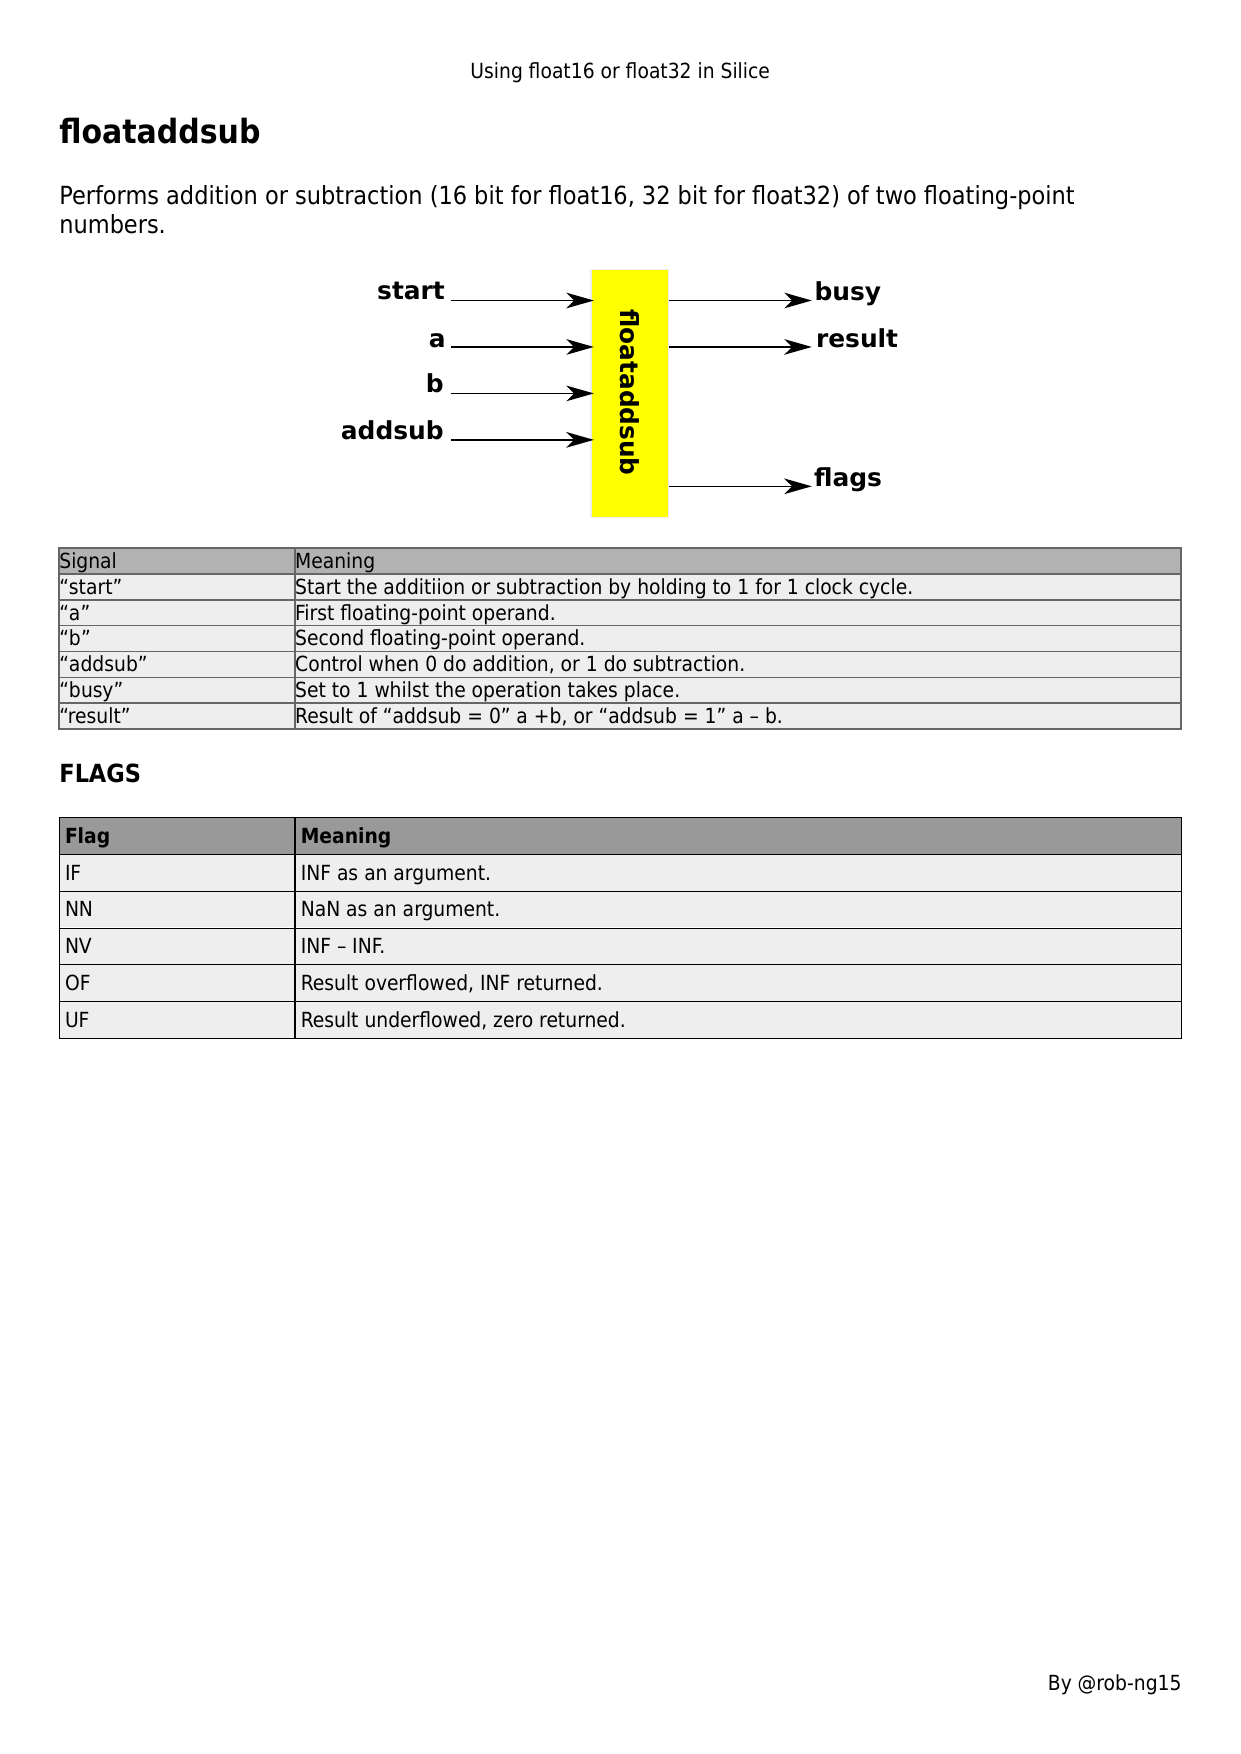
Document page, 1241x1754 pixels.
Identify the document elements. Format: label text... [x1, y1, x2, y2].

table_cell “busy” [60, 678, 294, 702]
table_header Signal [60, 549, 294, 573]
table_cell “start” [60, 575, 294, 599]
text FLAGS [59, 759, 1181, 788]
table_cell NN [60, 892, 294, 927]
table_header Meaning [296, 818, 1181, 854]
table_cell “a” [60, 601, 294, 625]
table_cell NV [60, 929, 294, 964]
table_cell Set to 1 whilst the operation takes place. [296, 678, 1180, 702]
table_cell NaN as an argument. [296, 892, 1181, 927]
table_cell Start the additiion or subtraction by holding to 1 for 1 clock cycle. [296, 575, 1180, 599]
table_cell OF [60, 965, 294, 1001]
text floataddsub [59, 113, 1181, 152]
table_cell Second floating-point operand. [296, 626, 1180, 651]
table_cell Result underflowed, zero returned. [296, 1002, 1181, 1038]
table_cell Result of “addsub = 0” a +b, or “addsub = 1” a – b. [296, 704, 1180, 728]
text Performs addition or subtraction (16 bit for float16, 32 bit for float32) of two floating-point numbers. [59, 181, 1181, 239]
table_cell Result overflowed, INF returned. [296, 965, 1181, 1001]
table_cell “addsub” [60, 652, 294, 676]
table_cell INF as an argument. [296, 855, 1181, 891]
table_cell First floating-point operand. [296, 601, 1180, 625]
table_cell IF [60, 855, 294, 891]
table_cell “b” [60, 626, 294, 651]
table_cell UF [60, 1002, 294, 1038]
table_cell “result” [60, 704, 294, 728]
table_cell Control when 0 do addition, or 1 do subtraction. [296, 652, 1180, 676]
table_header Meaning [296, 549, 1180, 573]
table_header Flag [60, 818, 294, 854]
table_cell INF – INF. [296, 929, 1181, 964]
